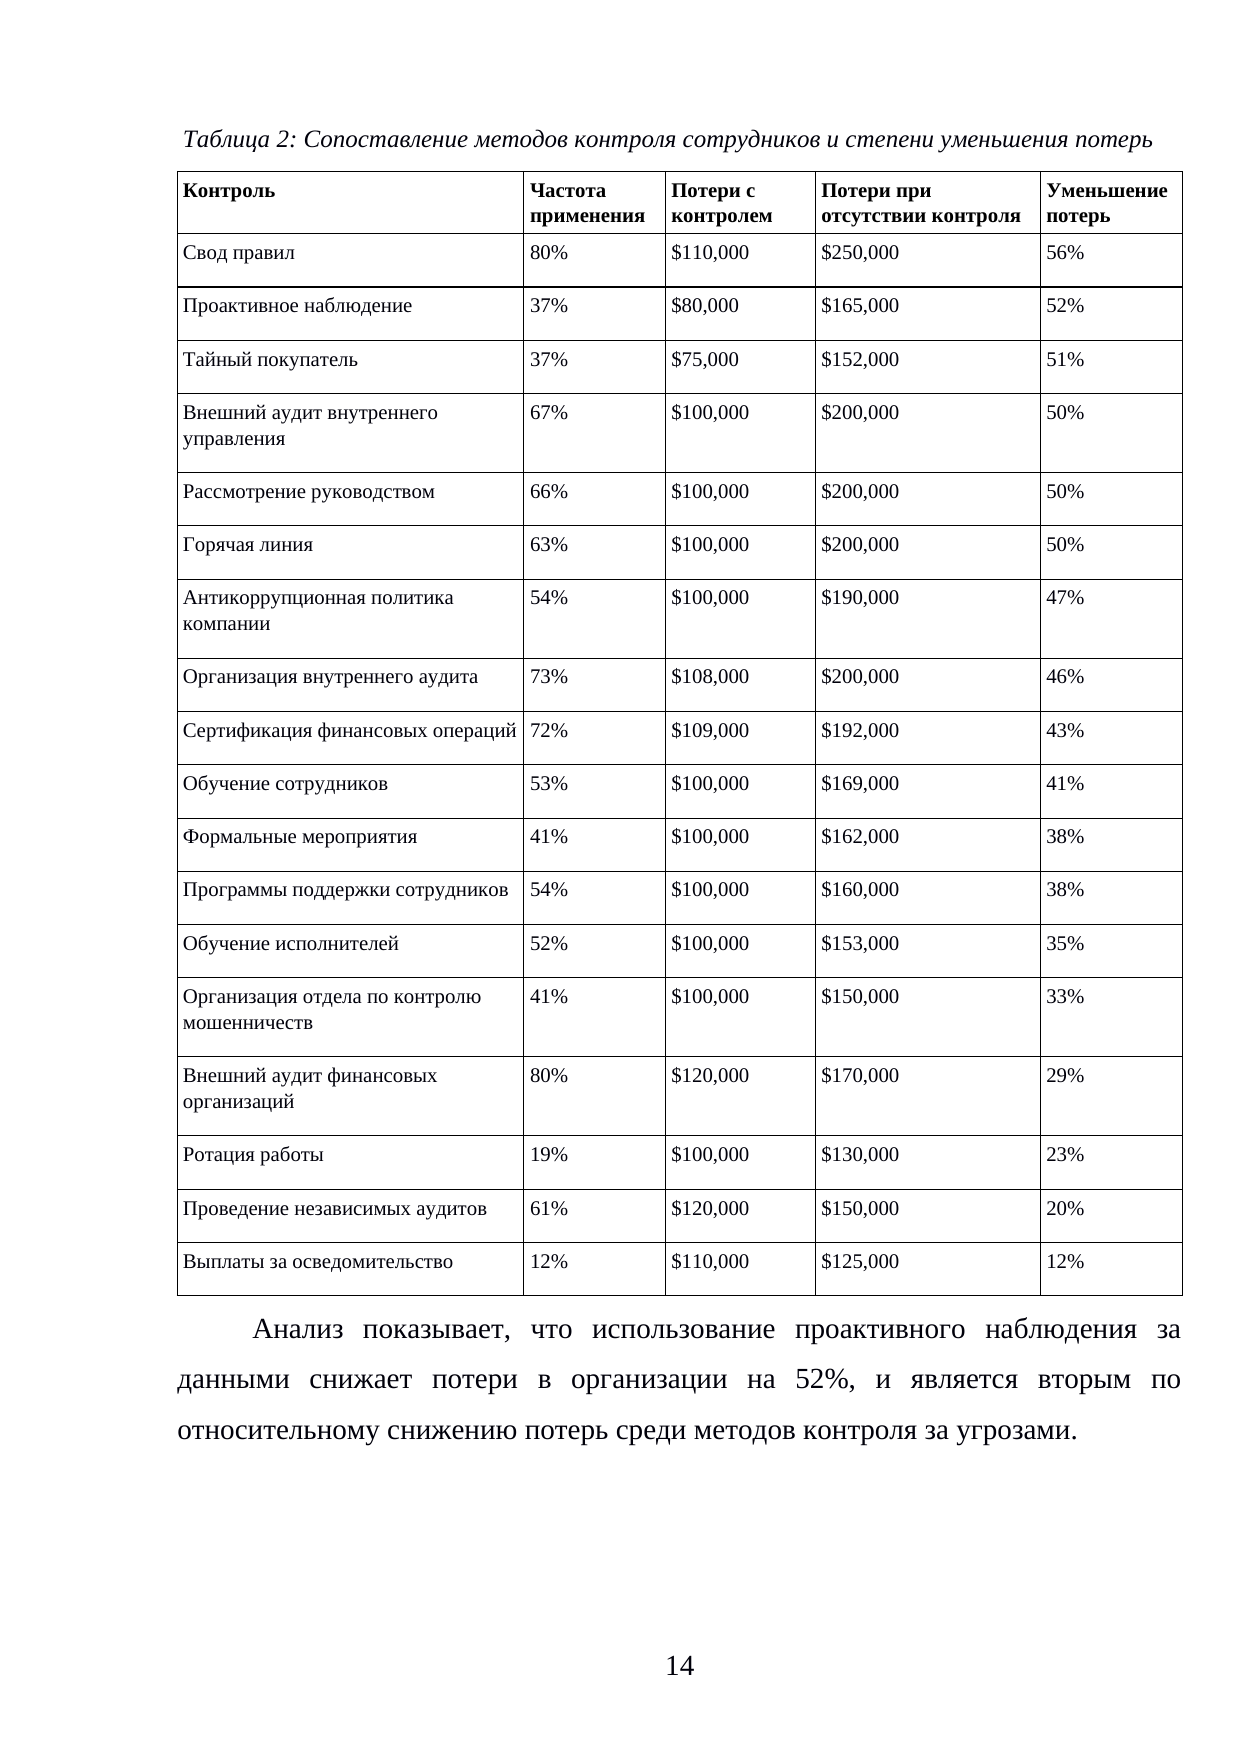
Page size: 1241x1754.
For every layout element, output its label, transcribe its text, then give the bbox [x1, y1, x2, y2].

table_cell 54% [524, 872, 665, 924]
table_cell $100,000 [666, 978, 815, 1056]
table_cell 61% [524, 1190, 665, 1242]
table_cell $100,000 [666, 394, 815, 472]
table_cell $200,000 [816, 526, 1040, 578]
table_cell 67% [524, 394, 665, 472]
table_cell 37% [524, 288, 665, 340]
table_cell Уменьшение потерь [1041, 172, 1182, 233]
table_cell Ротация работы [178, 1136, 523, 1189]
table_cell 38% [1041, 872, 1182, 924]
table_cell $165,000 [816, 288, 1040, 340]
table_cell 29% [1041, 1057, 1182, 1135]
table_cell Организация внутреннего аудита [178, 659, 523, 711]
table_cell $100,000 [666, 872, 815, 924]
table_cell Выплаты за осведомительство [178, 1243, 523, 1295]
table_cell $200,000 [816, 394, 1040, 472]
table_cell 12% [1041, 1243, 1182, 1295]
table_cell 19% [524, 1136, 665, 1189]
table_cell $169,000 [816, 765, 1040, 817]
table_cell 41% [524, 819, 665, 871]
table_cell $108,000 [666, 659, 815, 711]
table_cell $150,000 [816, 1190, 1040, 1242]
table_cell Контроль [178, 172, 523, 233]
table_cell 80% [524, 234, 665, 286]
table_cell $125,000 [816, 1243, 1040, 1295]
table_cell 80% [524, 1057, 665, 1135]
table_cell $100,000 [666, 925, 815, 977]
table_cell $110,000 [666, 234, 815, 286]
table_cell 56% [1041, 234, 1182, 286]
table_cell Проактивное наблюдение [178, 288, 523, 340]
table_cell $250,000 [816, 234, 1040, 286]
table_cell $153,000 [816, 925, 1040, 977]
table_cell $152,000 [816, 341, 1040, 393]
table_cell 12% [524, 1243, 665, 1295]
table_cell 53% [524, 765, 665, 817]
table_cell Горячая линия [178, 526, 523, 578]
table_cell 52% [1041, 288, 1182, 340]
table_cell Частота применения [524, 172, 665, 233]
table_cell 52% [524, 925, 665, 977]
table_cell $162,000 [816, 819, 1040, 871]
table_cell 23% [1041, 1136, 1182, 1189]
table_cell $100,000 [666, 1136, 815, 1189]
table_cell $120,000 [666, 1190, 815, 1242]
table_cell 54% [524, 580, 665, 658]
table_cell 46% [1041, 659, 1182, 711]
table_cell 63% [524, 526, 665, 578]
table_header Таблица 2: Сопоставление методов контроля сотрудников и степени уменьшения потерь [177, 119, 1182, 171]
table_cell 50% [1041, 394, 1182, 472]
table_cell 47% [1041, 580, 1182, 658]
table_cell 66% [524, 473, 665, 525]
table_cell $80,000 [666, 288, 815, 340]
table_cell $100,000 [666, 765, 815, 817]
table_cell Обучение исполнителей [178, 925, 523, 977]
table_cell $120,000 [666, 1057, 815, 1135]
table_cell $200,000 [816, 473, 1040, 525]
table_cell Внешний аудит внутреннего управления [178, 394, 523, 472]
table_cell 38% [1041, 819, 1182, 871]
table_cell $160,000 [816, 872, 1040, 924]
table_cell Тайный покупатель [178, 341, 523, 393]
table_cell Организация отдела по контролю мошенничеств [178, 978, 523, 1056]
table_cell Сертификация финансовых операций [178, 712, 523, 764]
table_cell Потери при отсутствии контроля [816, 172, 1040, 233]
text Анализ показывает, что использование проактивного наблюдения за данными снижает потери в организации на 52%, и является вторым по относительному снижению потерь среди методов контроля за угрозами. [177, 1311, 1182, 1445]
table_cell $200,000 [816, 659, 1040, 711]
table_cell $100,000 [666, 580, 815, 658]
table_cell Рассмотрение руководством [178, 473, 523, 525]
table_cell $150,000 [816, 978, 1040, 1056]
table_cell $192,000 [816, 712, 1040, 764]
table_cell $130,000 [816, 1136, 1040, 1189]
table_cell $100,000 [666, 819, 815, 871]
table_cell Антикоррупционная политика компании [178, 580, 523, 658]
table_cell 33% [1041, 978, 1182, 1056]
table_cell $170,000 [816, 1057, 1040, 1135]
table_cell Обучение сотрудников [178, 765, 523, 817]
table_cell Потери с контролем [666, 172, 815, 233]
table_cell 41% [524, 978, 665, 1056]
table_cell $100,000 [666, 473, 815, 525]
table_cell $75,000 [666, 341, 815, 393]
table_cell $110,000 [666, 1243, 815, 1295]
table_cell 37% [524, 341, 665, 393]
table_cell $109,000 [666, 712, 815, 764]
table_cell Внешний аудит финансовых организаций [178, 1057, 523, 1135]
table_cell 73% [524, 659, 665, 711]
table_cell $100,000 [666, 526, 815, 578]
table_cell 50% [1041, 526, 1182, 578]
table_cell $190,000 [816, 580, 1040, 658]
table_cell Свод правил [178, 234, 523, 286]
table_cell 51% [1041, 341, 1182, 393]
table_cell 43% [1041, 712, 1182, 764]
table_cell Формальные мероприятия [178, 819, 523, 871]
table_cell 41% [1041, 765, 1182, 817]
table_cell Проведение независимых аудитов [178, 1190, 523, 1242]
table_cell 72% [524, 712, 665, 764]
table_cell 50% [1041, 473, 1182, 525]
table_cell Программы поддержки сотрудников [178, 872, 523, 924]
table_cell 20% [1041, 1190, 1182, 1242]
table_cell 35% [1041, 925, 1182, 977]
